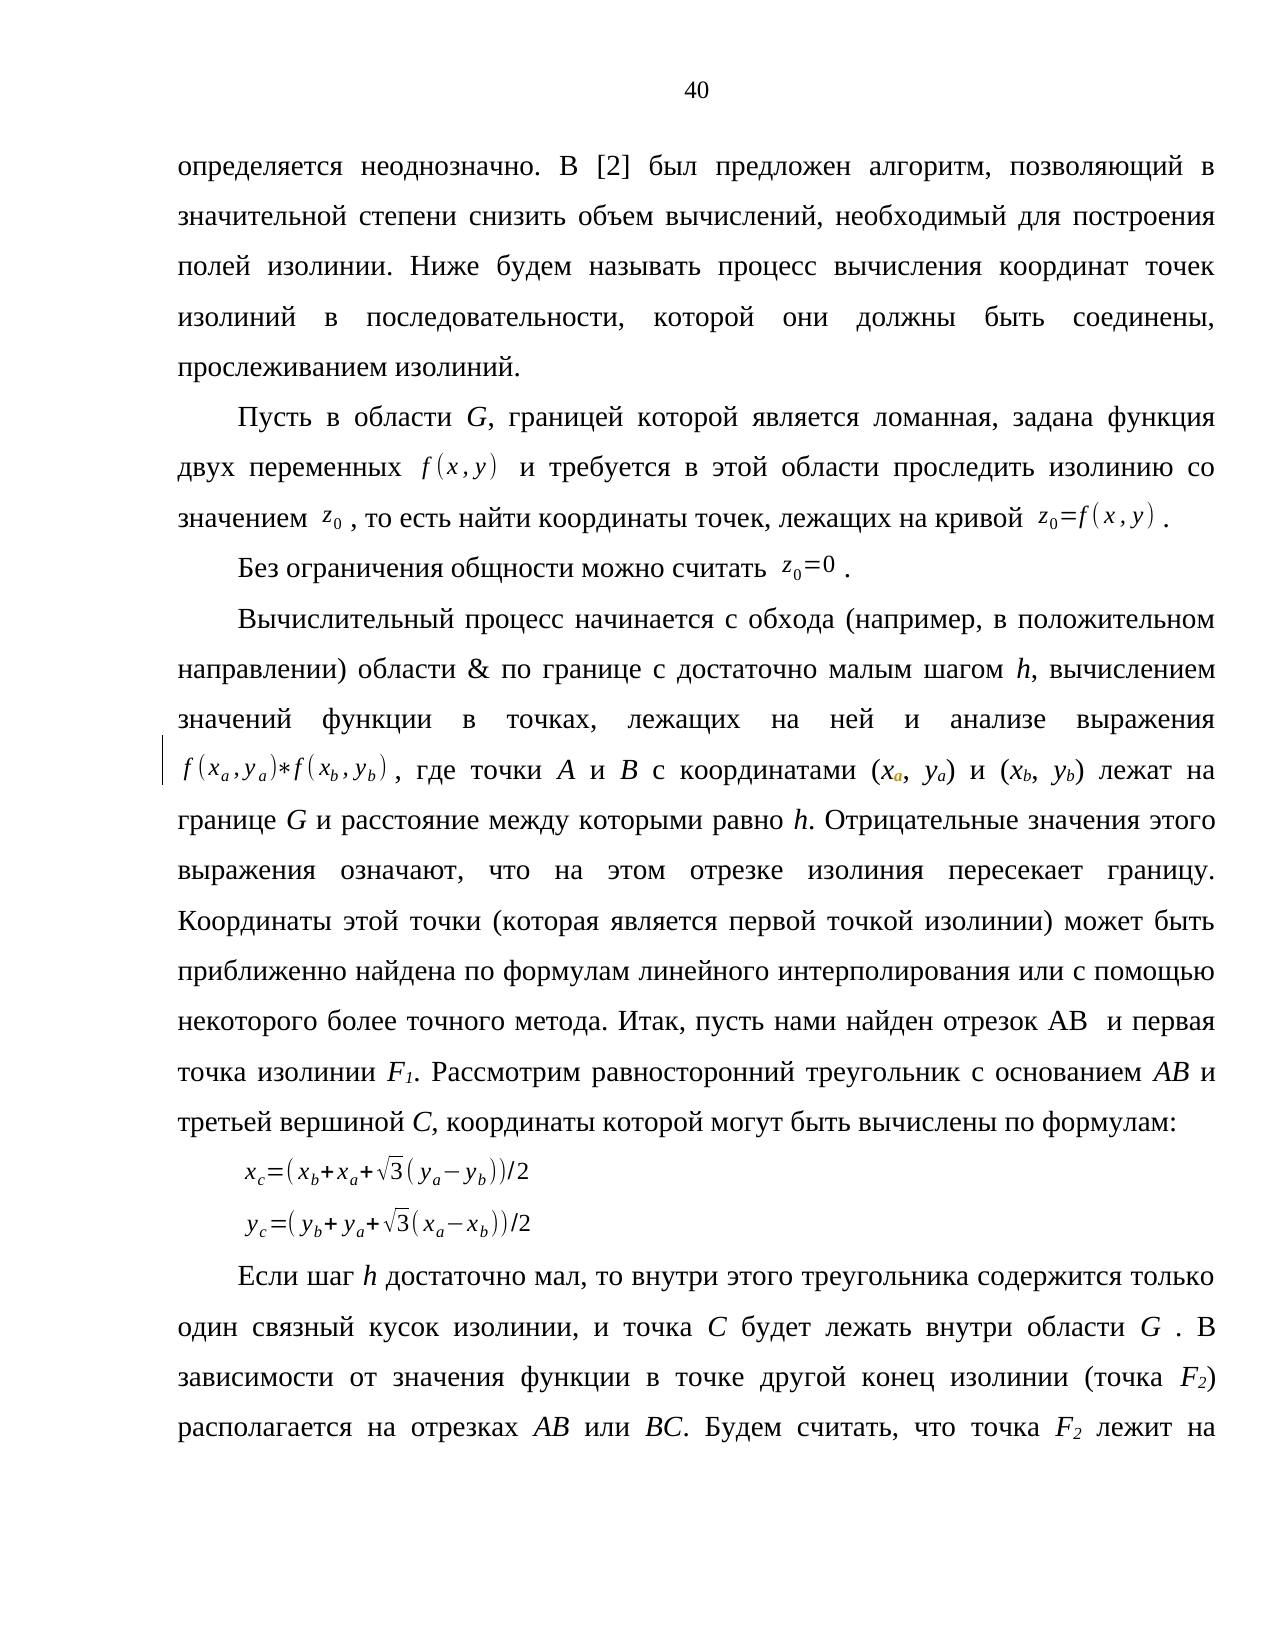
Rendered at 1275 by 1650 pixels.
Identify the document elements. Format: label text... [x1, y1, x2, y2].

text Без ограничения общности можно считать . [177, 550, 1216, 584]
text Если шаг h достаточно мал, то внутри этого треугольника содержится только один связный кусок изолинии, и точка С будет лежать внутри области G . В зависимости от значения функции в точке другой конец изолинии (точка F2) располагается на отрезках AB или ВС. Будем считать, что точка F2 лежит на [177, 1258, 1216, 1443]
text Вычислительный процесс начинается с обхода (например, в положительном направлении) области & по границе с достаточно малым шагом h, вычислением значений функции в точках, лежащих на ней и анализе выражения , где точки А и B с координатами (xa, ya) и (xb, yb) лежат на границе G и расстояние между которыми равно h. Отрицательные значения этого выражения означают, что на этом отрезке изолиния пересекает границу. Координаты этой точки (которая является первой точкой изолинии) может быть приближенно найдена по формулам линейного интерполирования или с помощью некоторого более точного метода. Итак, пусть нами найден отрезок AB и первая точка изолинии F1. Рассмотрим равносторонний треугольник с основанием AB и третьей вершиной С, координаты которой могут быть вычислены по формулам: [177, 601, 1216, 1138]
text Пусть в области G, границей которой является ломанная, задана функция двух переменных и требуется в этой области проследить изолинию со значением , то есть найти координаты точек, лежащих на кривой . [177, 399, 1216, 534]
text определяется неоднозначно. В [2] был предложен алгоритм, позволяющий в значительной степени снизить объем вычислений, необходимый для построения полей изолинии. Ниже будем называть процесс вычисления координат точек изолиний в последовательности, которой они должны быть соединены, прослеживанием изолиний. [177, 148, 1216, 382]
